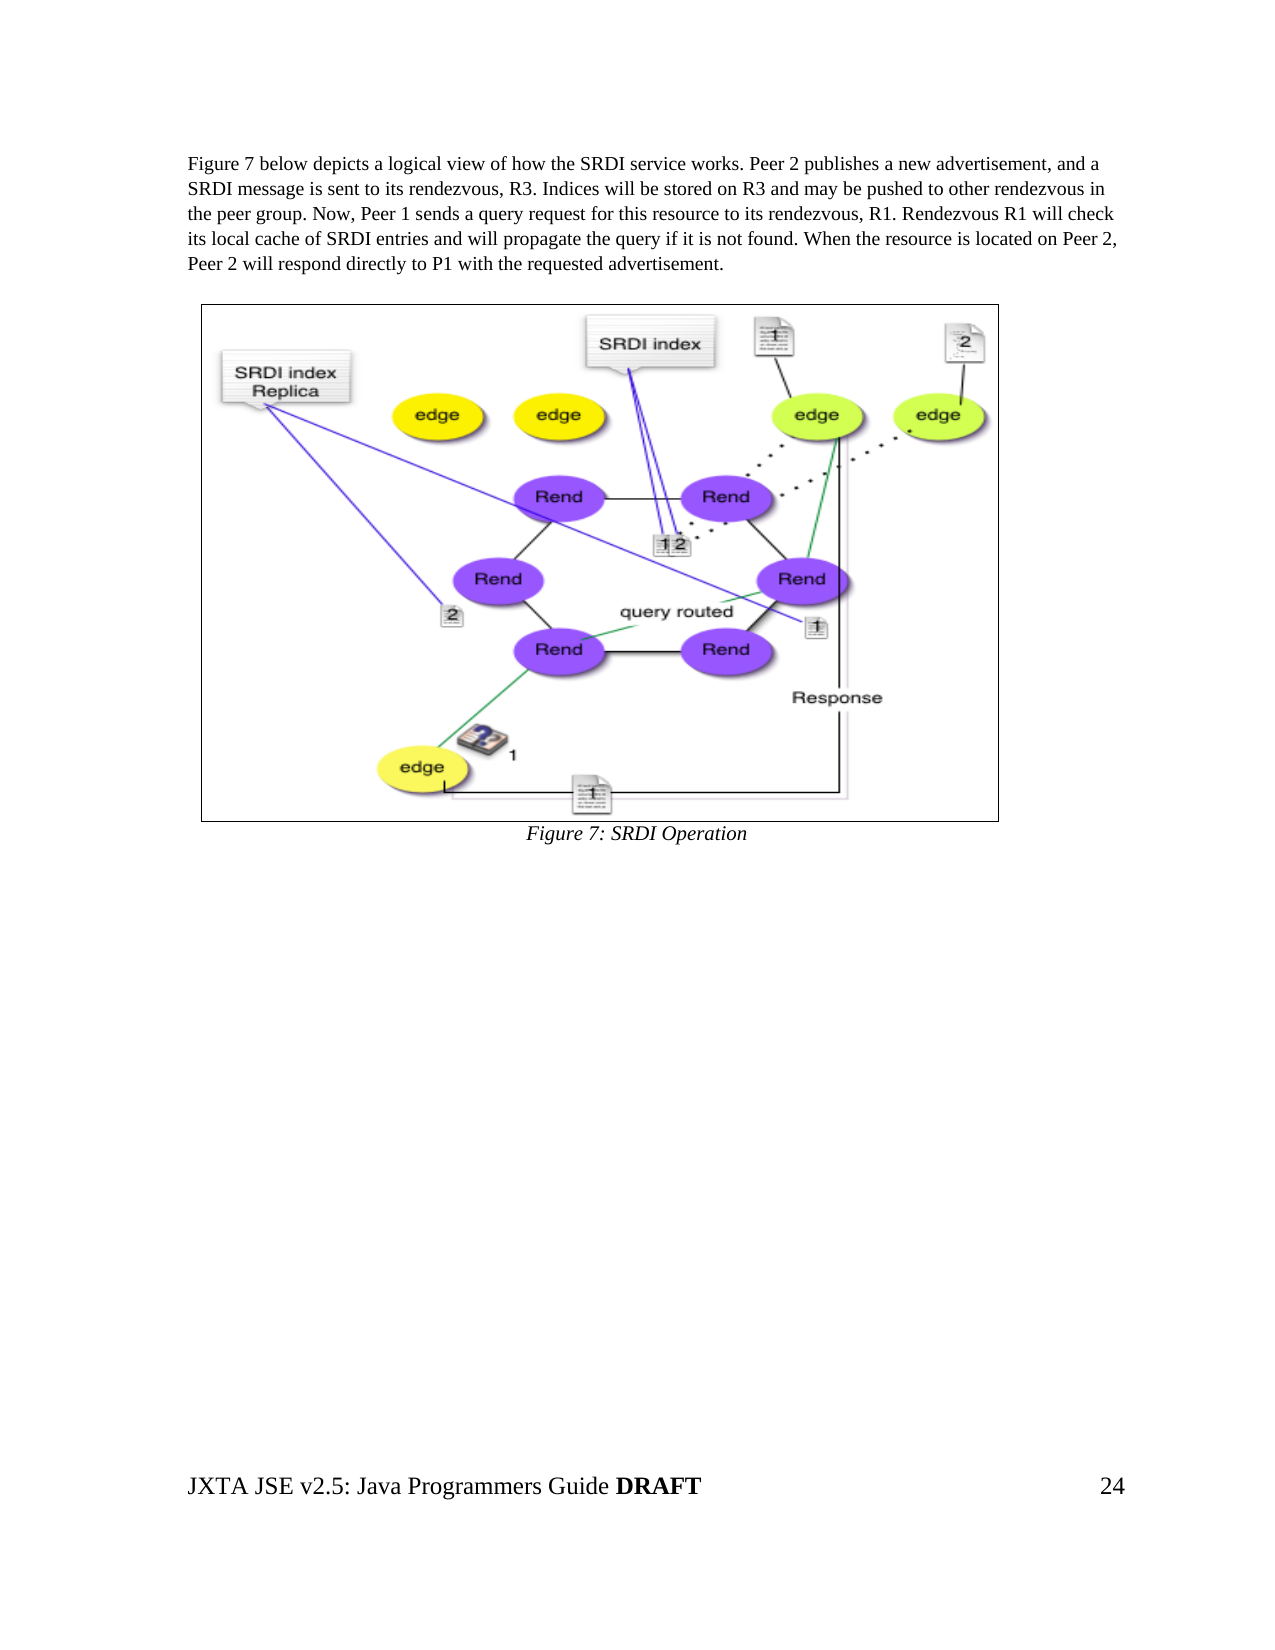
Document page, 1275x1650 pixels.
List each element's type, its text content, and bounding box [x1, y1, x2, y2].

text Figure 7 below depicts a logical view of how the SRDI service works. Peer 2 publishes a new advertisement, and a SRDI message is sent to its rendezvous, R3. Indices will be stored on R3 and may be pushed to other rendezvous in the peer group. Now, Peer 1 sends a query request for this resource to its rendezvous, R1. Rendezvous R1 will check its local cache of SRDI entries and will propagate the query if it is not found. When the resource is located on Peer 2, Peer 2 will respond directly to P1 with the requested advertisement. [187, 150, 1125, 275]
text Figure 7: SRDI Operation [239, 419, 1036, 845]
picture [202, 305, 998, 821]
